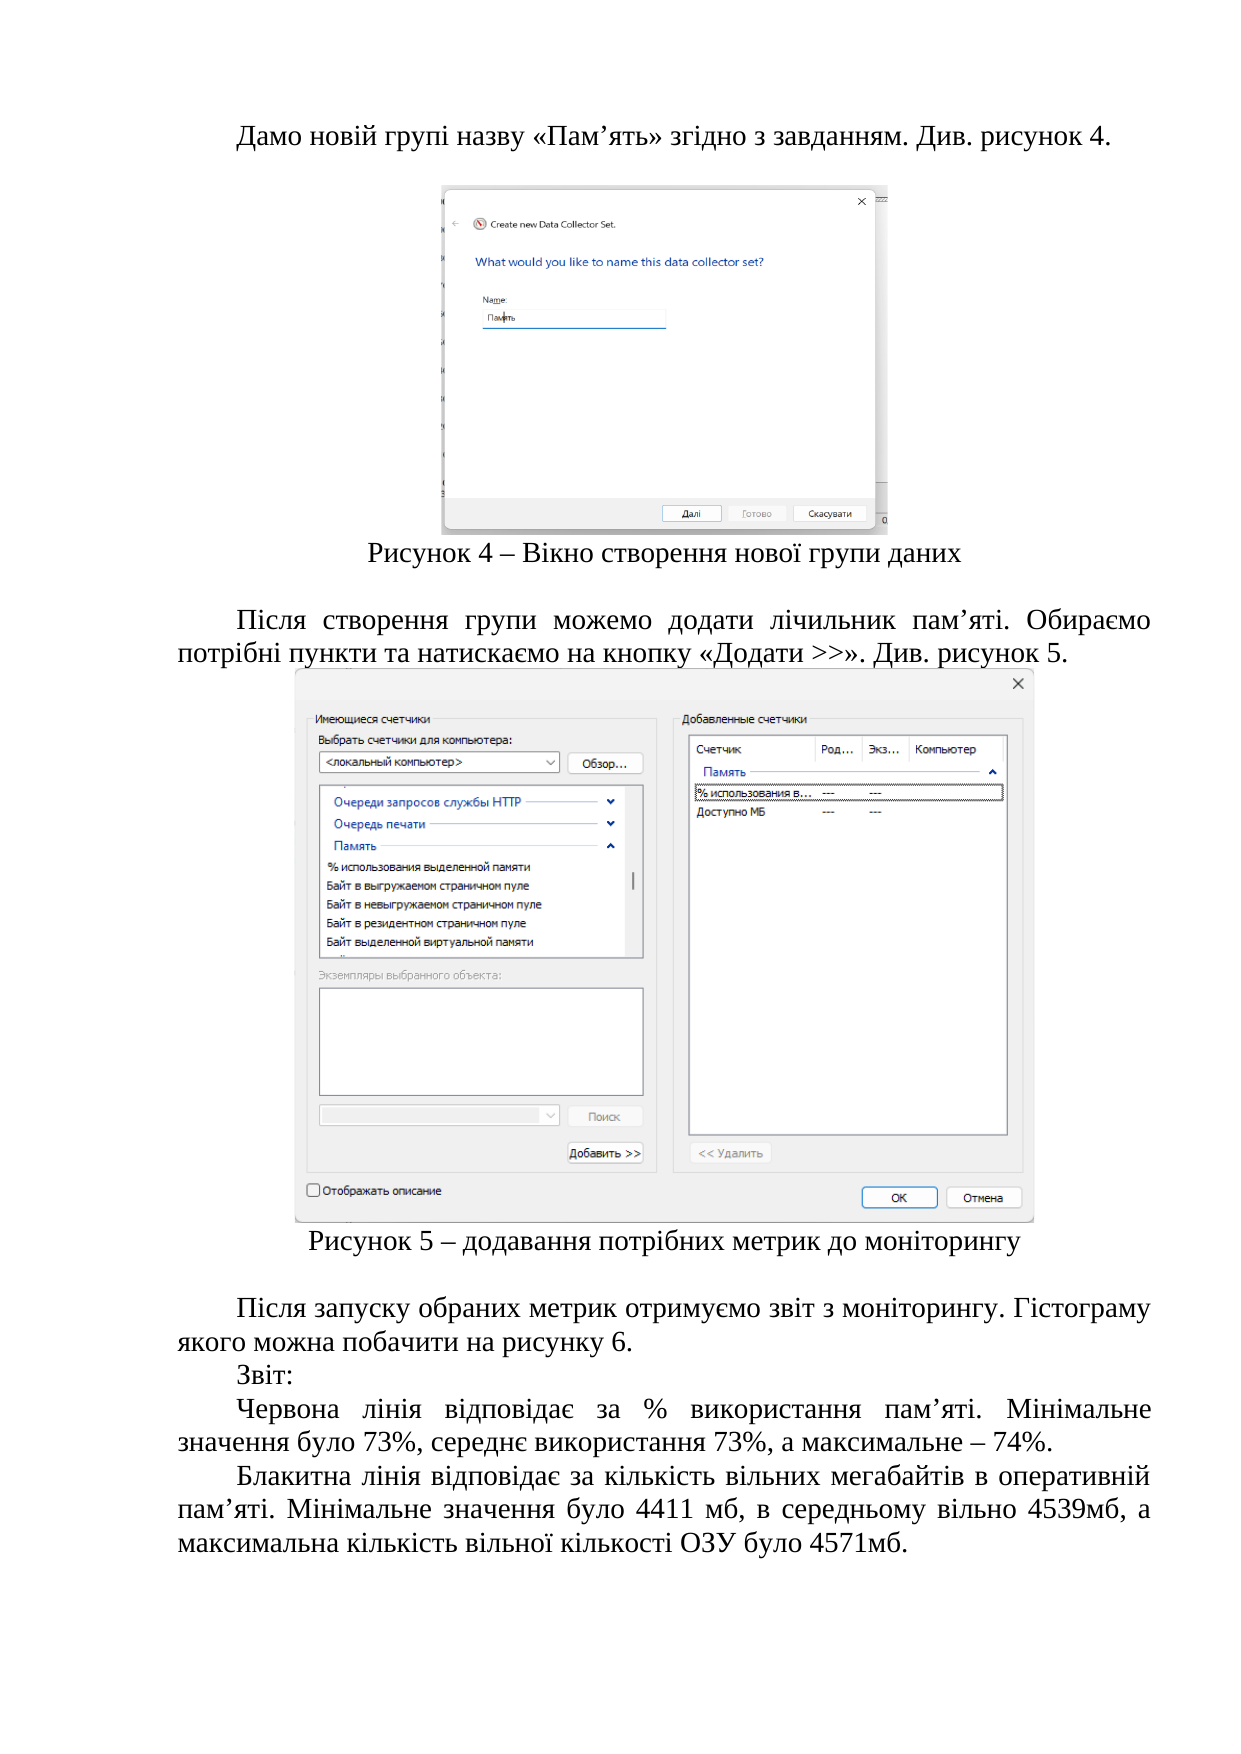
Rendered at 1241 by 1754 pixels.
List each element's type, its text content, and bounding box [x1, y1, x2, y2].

text Червона лінія відповідає за % використання пам’яті. Мінімальне значення було 73%, середнє використання 73%, а максимальне – 74%. [177, 1391, 1152, 1458]
text Після створення групи можемо додати лічильник пам’яті. Обираємо потрібні пункти та натискаємо на кнопку «Додати >>». Див. рисунок 5. [177, 602, 1152, 669]
text Блакитна лінія відповідає за кількість вільних мегабайтів в оперативній пам’яті. Мінімальне значення було 4411 мб, в середньому вільно 4539мб, а максимальна кількість вільної кількості ОЗУ було 4571мб. [177, 1458, 1152, 1558]
picture [294, 668, 1035, 1223]
text Після запуску обраних метрик отримуємо звіт з моніторингу. Гістограму якого можна побачити на рисунку 6. [177, 1290, 1152, 1357]
text Дамо новій групі назву «Памʼять» згідно з завданням. Див. рисунок 4. [177, 118, 1152, 152]
text Рисунок 4 – Вікно створення нової групи даних [177, 535, 1152, 568]
text Рисунок 5 – додавання потрібних метрик до моніторингу [177, 1223, 1152, 1257]
text Звіт: [177, 1357, 1152, 1391]
picture [441, 185, 888, 535]
